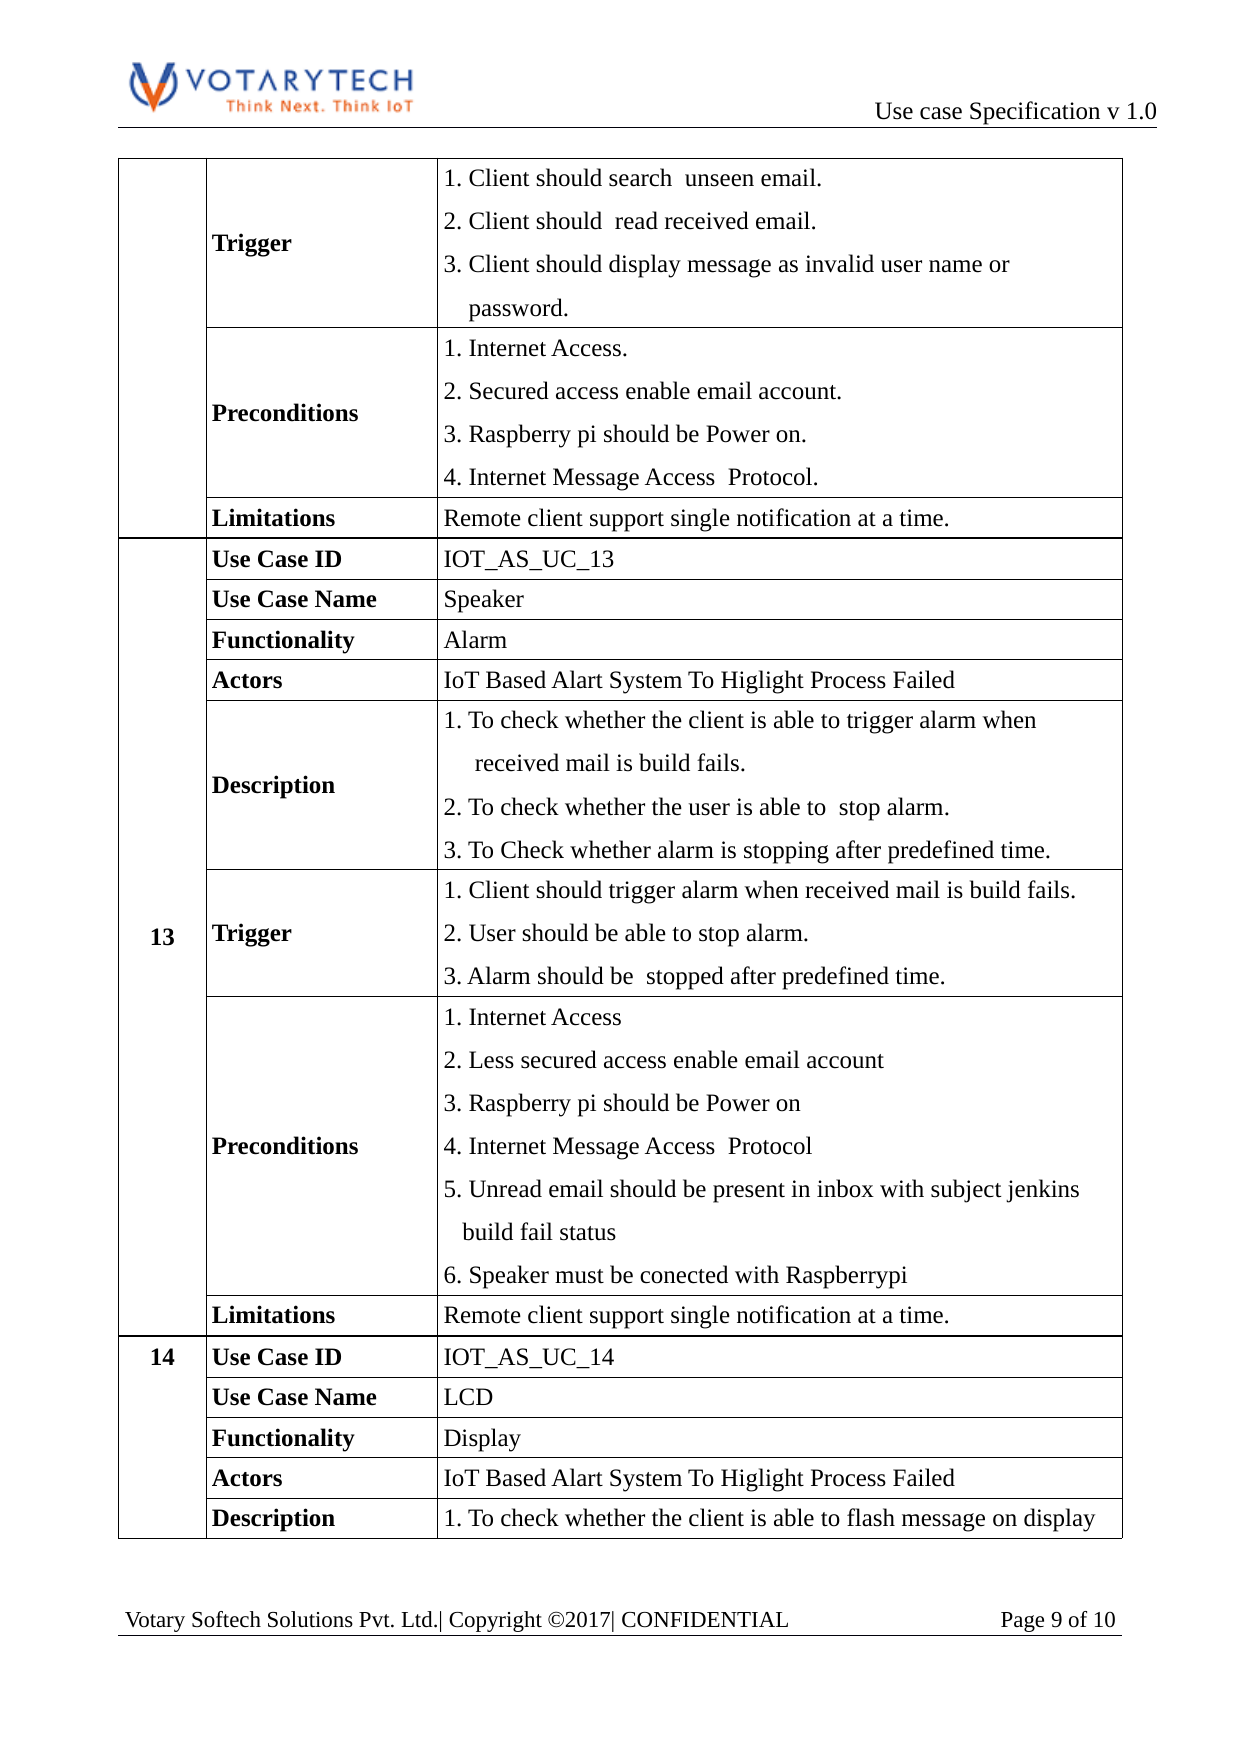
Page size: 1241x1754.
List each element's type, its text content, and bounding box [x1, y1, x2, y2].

table_cell Remote client support single notification at a time. [438, 1296, 1122, 1335]
table_cell 1. To check whether the client is able to flash message on display [438, 1499, 1122, 1538]
table_cell Trigger [207, 870, 437, 996]
table_cell Description [207, 701, 437, 869]
table_cell LCD [438, 1378, 1122, 1417]
table_cell Trigger [207, 159, 437, 327]
table_cell Preconditions [207, 328, 437, 497]
table_cell Preconditions [207, 997, 437, 1295]
table_cell 1. Client should search unseen email. 2. Client should read received email. 3. Client should display message as invalid user name or password. [438, 159, 1122, 327]
table_cell IoT Based Alart System To Higlight Process Failed [438, 1458, 1122, 1497]
table_cell Functionality [207, 620, 437, 659]
table_cell Alarm [438, 620, 1122, 659]
table_cell 1. To check whether the client is able to trigger alarm when received mail is build fails. 2. To check whether the user is able to stop alarm. 3. To Check whether alarm is stopping after predefined time. [438, 701, 1122, 869]
table_cell IoT Based Alart System To Higlight Process Failed [438, 660, 1122, 699]
table_cell Use Case ID [207, 1337, 437, 1377]
table_cell Functionality [207, 1418, 437, 1457]
table_cell Remote client support single notification at a time. [438, 498, 1122, 537]
table_cell Limitations [207, 1296, 437, 1335]
table_cell Limitations [207, 498, 437, 537]
table_cell Actors [207, 1458, 437, 1497]
table_cell 13 [119, 539, 206, 1335]
table_cell Actors [207, 660, 437, 699]
table_cell Description [207, 1499, 437, 1538]
table_cell Display [438, 1418, 1122, 1457]
table_cell 14 [119, 1337, 206, 1538]
picture [120, 59, 421, 119]
table_cell [119, 159, 206, 537]
table_cell IOT_AS_UC_13 [438, 539, 1122, 578]
table_cell Use Case Name [207, 1378, 437, 1417]
table_cell Use Case ID [207, 539, 437, 578]
table_cell 1. Internet Access 2. Less secured access enable email account 3. Raspberry pi should be Power on 4. Internet Message Access Protocol 5. Unread email should be present in inbox with subject jenkins build fail status 6. Speaker must be conected with Raspberrypi [438, 997, 1122, 1295]
table_cell 1. Internet Access. 2. Secured access enable email account. 3. Raspberry pi should be Power on. 4. Internet Message Access Protocol. [438, 328, 1122, 497]
table_cell 1. Client should trigger alarm when received mail is build fails. 2. User should be able to stop alarm. 3. Alarm should be stopped after predefined time. [438, 870, 1122, 996]
table_cell Use Case Name [207, 580, 437, 619]
table_cell Speaker [438, 580, 1122, 619]
table_cell IOT_AS_UC_14 [438, 1337, 1122, 1377]
